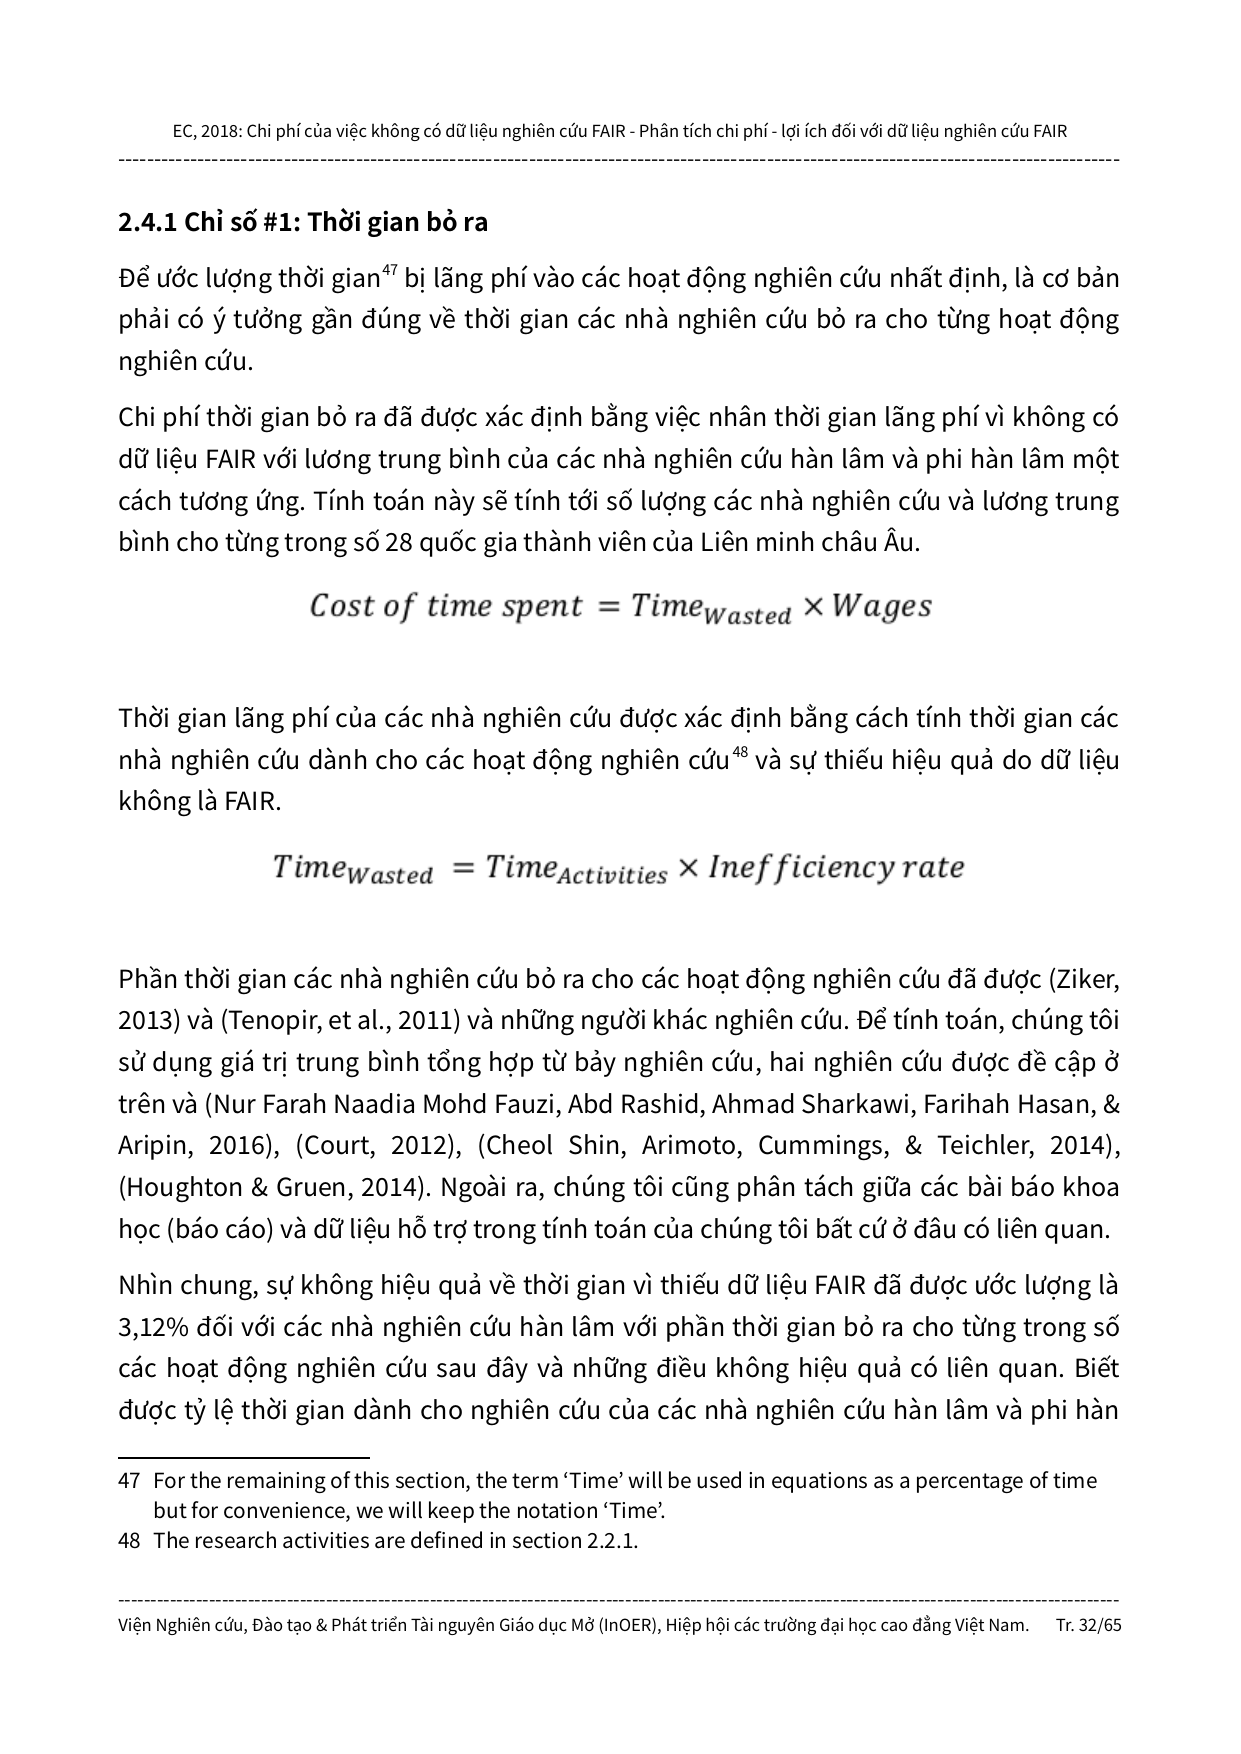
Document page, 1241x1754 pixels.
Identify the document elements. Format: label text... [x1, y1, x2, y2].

text 2.4.1 Chỉ số #1: Thời gian bỏ ra [118, 202, 1122, 238]
text Chi phí thời gian bỏ ra đã được xác định bằng việc nhân thời gian lãng phí vì không có dữ liệu FAIR với lương trung bình của các nhà nghiên cứu hàn lâm và phi hàn lâm một cách tương ứng. Tính toán này sẽ tính tới số lượng các nhà nghiên cứu và lương trung bình cho từng trong số 28 quốc gia thành viên của Liên minh châu Âu. [118, 398, 1122, 559]
text For the remaining of this section, the term ‘Time’ will be used in equations as a percentage of time but for convenience, we will keep the notation ‘Time’. [118, 1464, 1122, 1525]
text Thời gian lãng phí của các nhà nghiên cứu được xác định bằng cách tính thời gian các nhà nghiên cứu dành cho các hoạt động nghiên cứu và sự thiếu hiệu quả do dữ liệu không là FAIR. [118, 698, 1122, 818]
picture [264, 838, 976, 898]
picture [297, 579, 943, 637]
text Nhìn chung, sự không hiệu quả về thời gian vì thiếu dữ liệu FAIR đã được ước lượng là 3,12% đối với các nhà nghiên cứu hàn lâm với phần thời gian bỏ ra cho từng trong số các hoạt động nghiên cứu sau đây và những điều không hiệu quả có liên quan. Biết được tỷ lệ thời gian dành cho nghiên cứu của các nhà nghiên cứu hàn lâm và phi hàn lâm, chúng tôi đã ngoại suy con số này thành 4,47% thời gian không hiệu quả đối với các nhà nghiên cứu phi hàn lâm. [118, 1265, 1122, 1427]
text Phần thời gian các nhà nghiên cứu bỏ ra cho các hoạt động nghiên cứu đã được (Ziker, 2013) và (Tenopir, et al., 2011) và những người khác nghiên cứu. Để tính toán, chúng tôi sử dụng giá trị trung bình tổng hợp từ bảy nghiên cứu, hai nghiên cứu được đề cập ở trên và (Nur Farah Naadia Mohd Fauzi, Abd Rashid, Ahmad Sharkawi, Farihah Hasan, & Aripin, 2016), (Court, 2012), (Cheol Shin, Arimoto, Cummings, & Teichler, 2014), (Houghton & Gruen, 2014). Ngoài ra, chúng tôi cũng phân tách giữa các bài báo khoa học (báo cáo) và dữ liệu hỗ trợ trong tính toán của chúng tôi bất cứ ở đâu có liên quan. [118, 959, 1122, 1245]
text Để ước lượng thời gian bị lãng phí vào các hoạt động nghiên cứu nhất định, là cơ bản phải có ý tưởng gần đúng về thời gian các nhà nghiên cứu bỏ ra cho từng hoạt động nghiên cứu. [118, 258, 1122, 378]
text The research activities are defined in section 2.2.1. [118, 1525, 1122, 1555]
